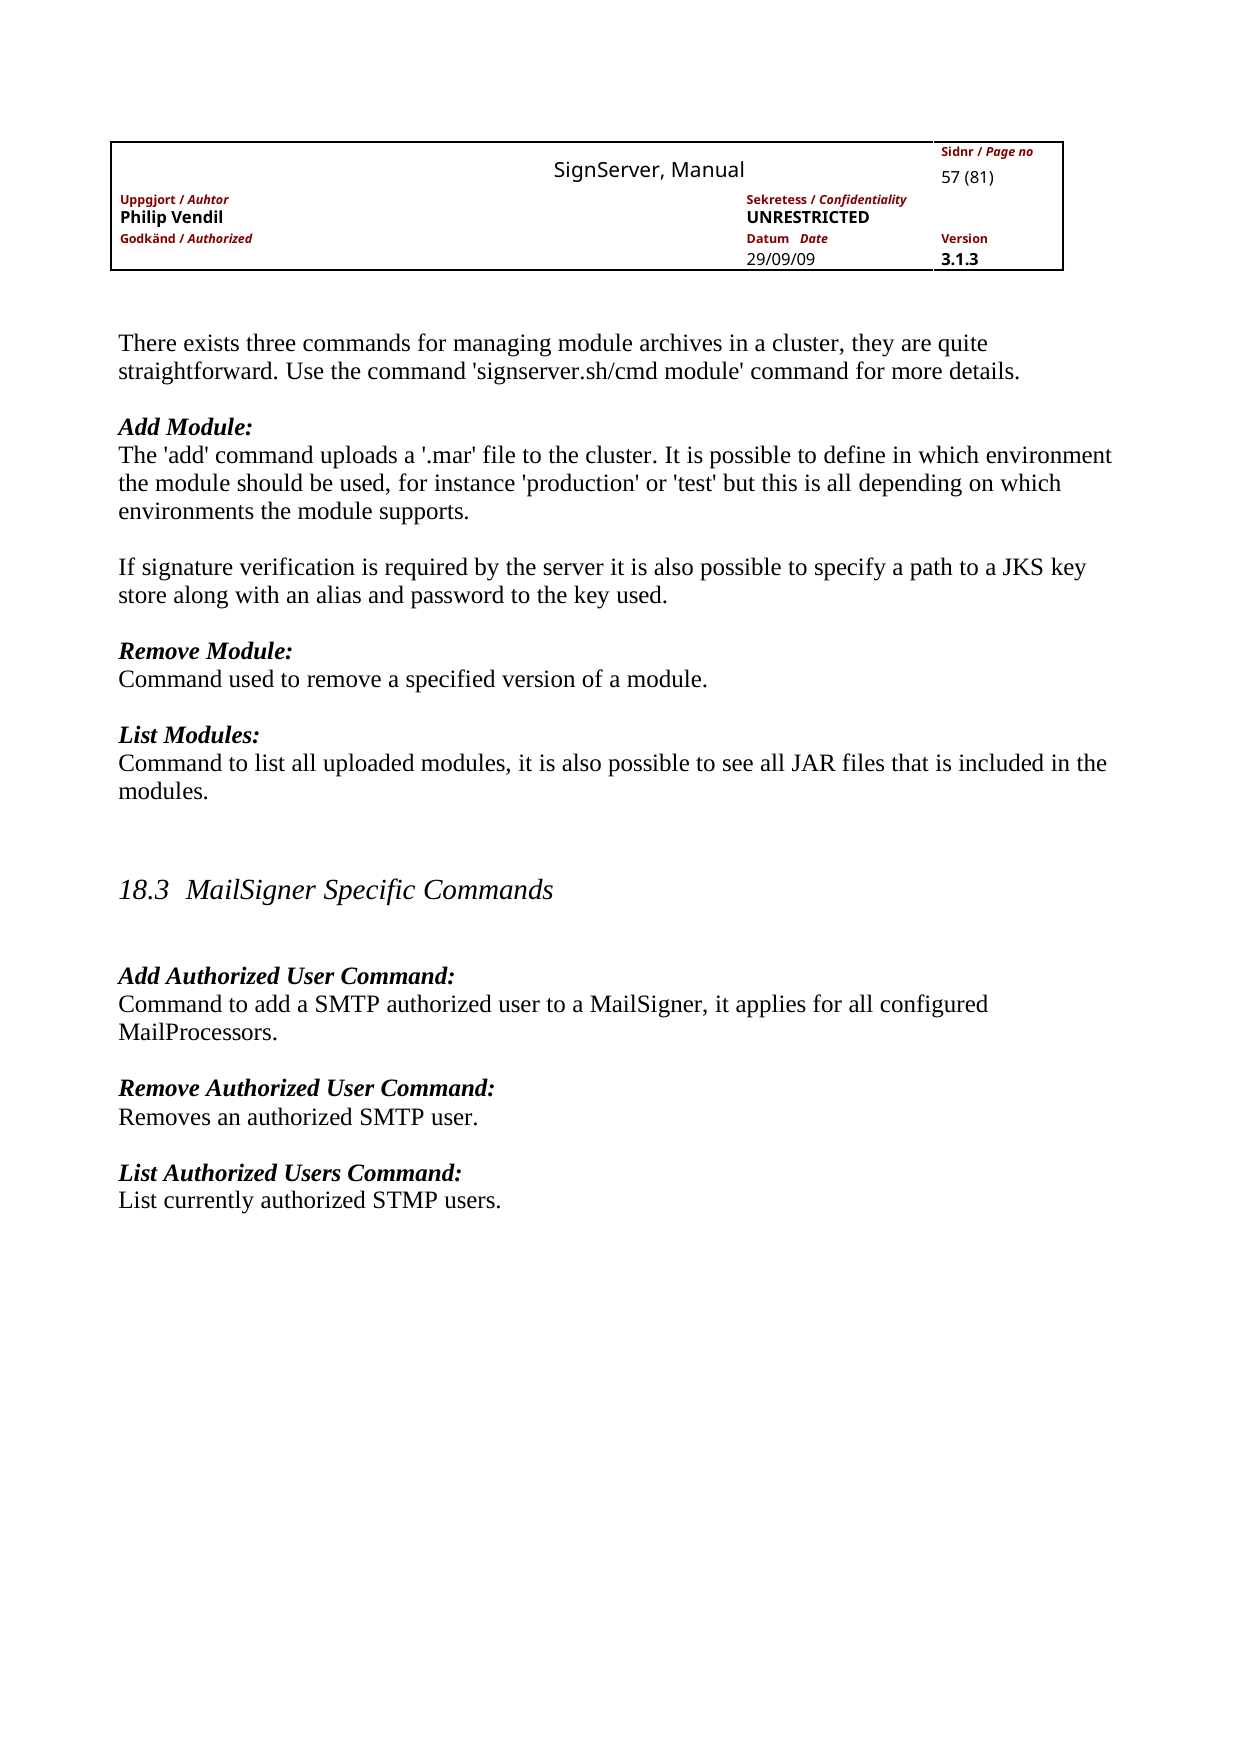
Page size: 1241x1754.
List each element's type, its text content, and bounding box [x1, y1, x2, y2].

text Add Authorized User Command: [118, 962, 1122, 990]
text The 'add' command uploads a '.mar' file to the cluster. It is possible to define in which environment the module should be used, for instance 'production' or 'test' but this is all depending on which environments the module supports. [118, 441, 1122, 525]
text Command to list all uploaded modules, it is also possible to see all JAR files that is included in the modules. [118, 749, 1122, 805]
text List currently authorized STMP users. [118, 1186, 1122, 1214]
text List Authorized Users Command: [118, 1158, 1122, 1186]
text There exists three commands for managing module archives in a cluster, they are quite straightforward. Use the command 'signserver.sh/cmd module' command for more details. [118, 329, 1122, 385]
text Add Module: [118, 413, 1122, 441]
subtitle MailSigner Specific Commands [118, 874, 1122, 906]
text If signature verification is required by the server it is also possible to specify a path to a JKS key store along with an alias and password to the key used. [118, 553, 1122, 609]
text Command used to remove a specified version of a module. [118, 665, 1122, 693]
text Command to add a SMTP authorized user to a MailSigner, it applies for all configured MailProcessors. [118, 990, 1122, 1046]
text Remove Authorized User Command: [118, 1074, 1122, 1102]
text Removes an authorized SMTP user. [118, 1102, 1122, 1130]
text Remove Module: [118, 637, 1122, 665]
text List Modules: [118, 721, 1122, 749]
